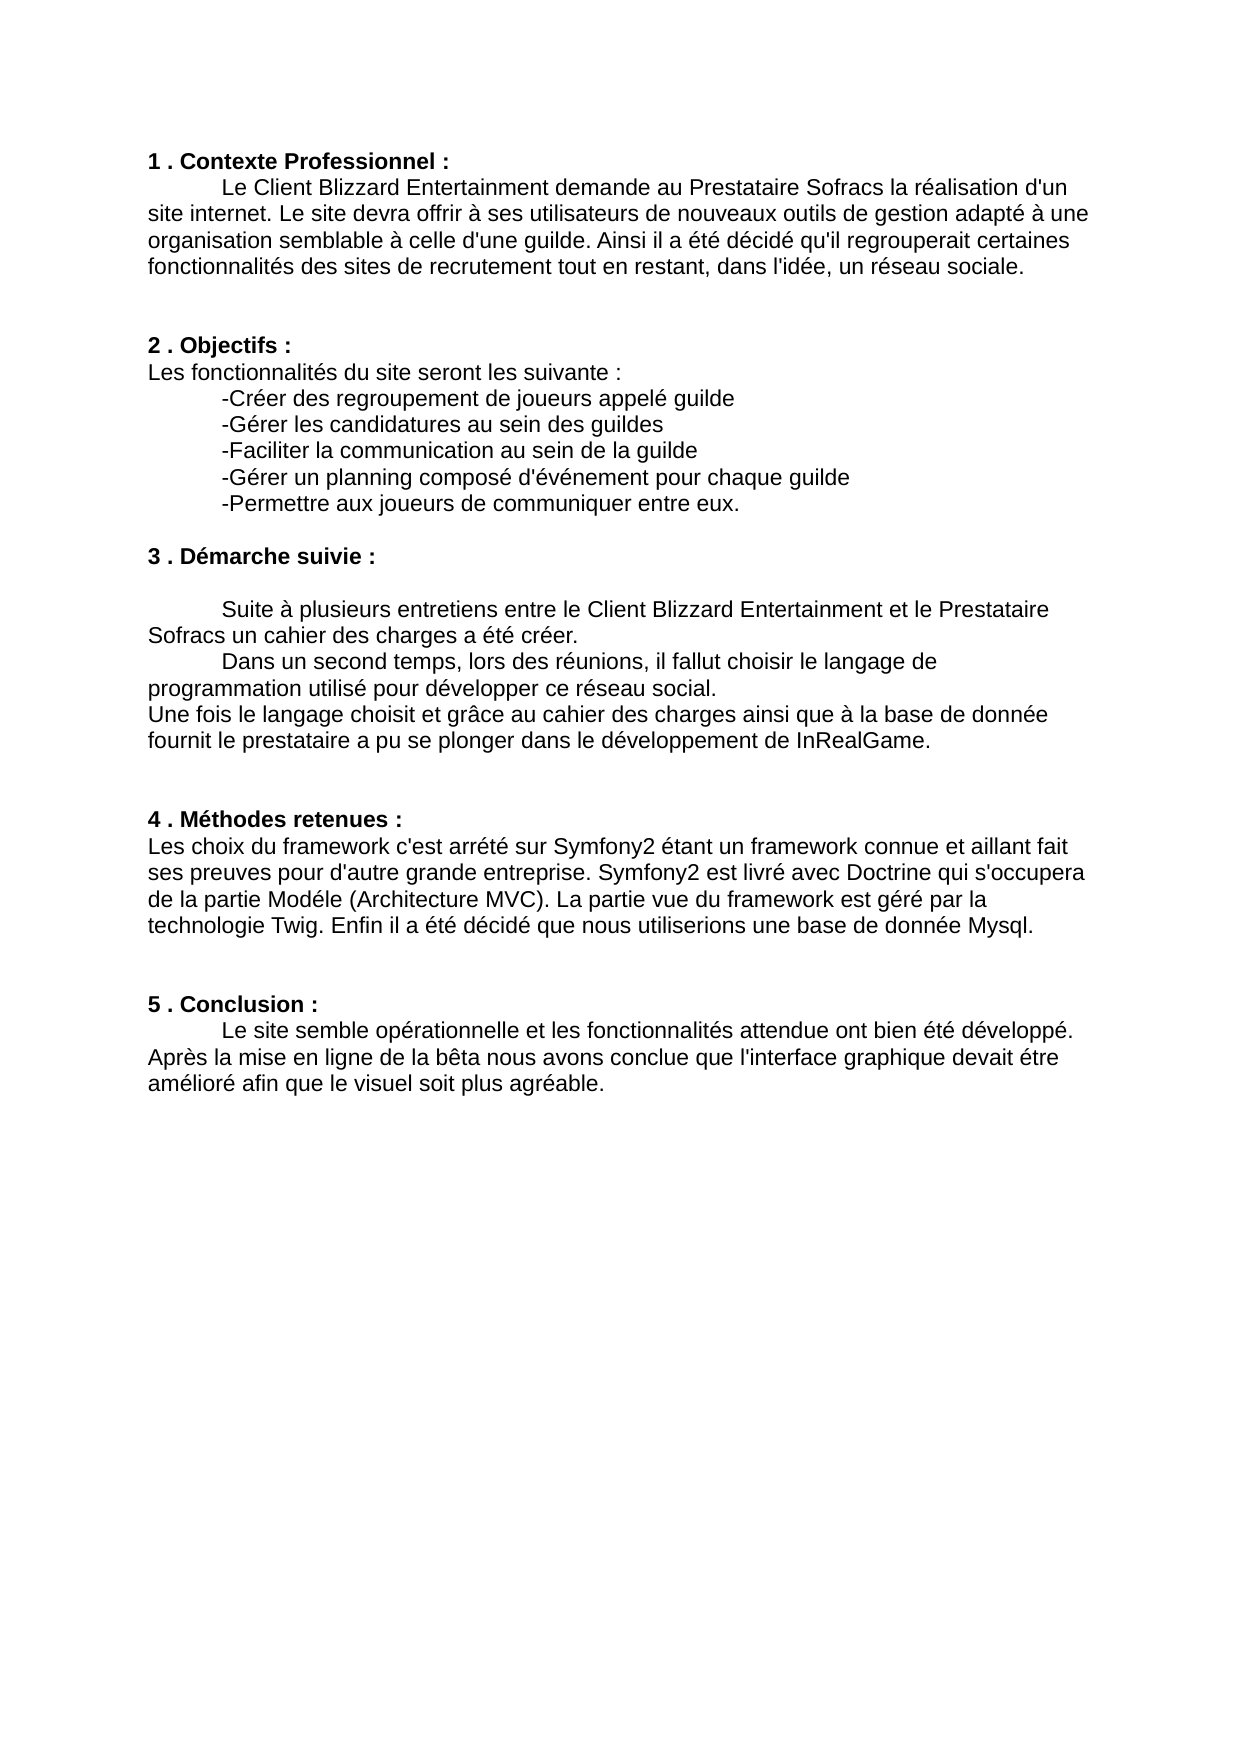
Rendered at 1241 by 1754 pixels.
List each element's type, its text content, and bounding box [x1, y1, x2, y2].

text Le site semble opérationnelle et les fonctionnalités attendue ont bien été développé. Après la mise en ligne de la bêta nous avons conclue que l'interface graphique devait étre amélioré afin que le visuel soit plus agréable. [148, 1017, 1093, 1096]
text Les choix du framework c'est arrété sur Symfony2 étant un framework connue et aillant fait ses preuves pour d'autre grande entreprise. Symfony2 est livré avec Doctrine qui s'occupera de la partie Modéle (Architecture MVC). La partie vue du framework est géré par la technologie Twig. Enfin il a été décidé que nous utiliserions une base de donnée Mysql. [148, 833, 1093, 938]
text -Créer des regroupement de joueurs appelé guilde [148, 385, 1093, 411]
text 5 . Conclusion : [148, 991, 1093, 1017]
text 1 . Contexte Professionnel : [148, 148, 1093, 174]
text -Permettre aux joueurs de communiquer entre eux. [148, 490, 1093, 517]
text Le Client Blizzard Entertainment demande au Prestataire Sofracs la réalisation d'un site internet. Le site devra offrir à ses utilisateurs de nouveaux outils de gestion adapté à une organisation semblable à celle d'une guilde. Ainsi il a été décidé qu'il regrouperait certaines fonctionnalités des sites de recrutement tout en restant, dans l'idée, un réseau sociale. [148, 174, 1093, 279]
text Dans un second temps, lors des réunions, il fallut choisir le langage de programmation utilisé pour développer ce réseau social. [148, 648, 1093, 701]
text Suite à plusieurs entretiens entre le Client Blizzard Entertainment et le Prestataire Sofracs un cahier des charges a été créer. [148, 596, 1093, 648]
text 4 . Méthodes retenues : [148, 806, 1093, 833]
text Une fois le langage choisit et grâce au cahier des charges ainsi que à la base de donnée fournit le prestataire a pu se plonger dans le développement de InRealGame. [148, 701, 1093, 754]
text 2 . Objectifs : [148, 332, 1093, 358]
text -Faciliter la communication au sein de la guilde [148, 437, 1093, 464]
text -Gérer un planning composé d'événement pour chaque guilde [148, 464, 1093, 490]
text 3 . Démarche suivie : [148, 543, 1093, 569]
text -Gérer les candidatures au sein des guildes [148, 411, 1093, 437]
text Les fonctionnalités du site seront les suivante : [148, 358, 1093, 385]
